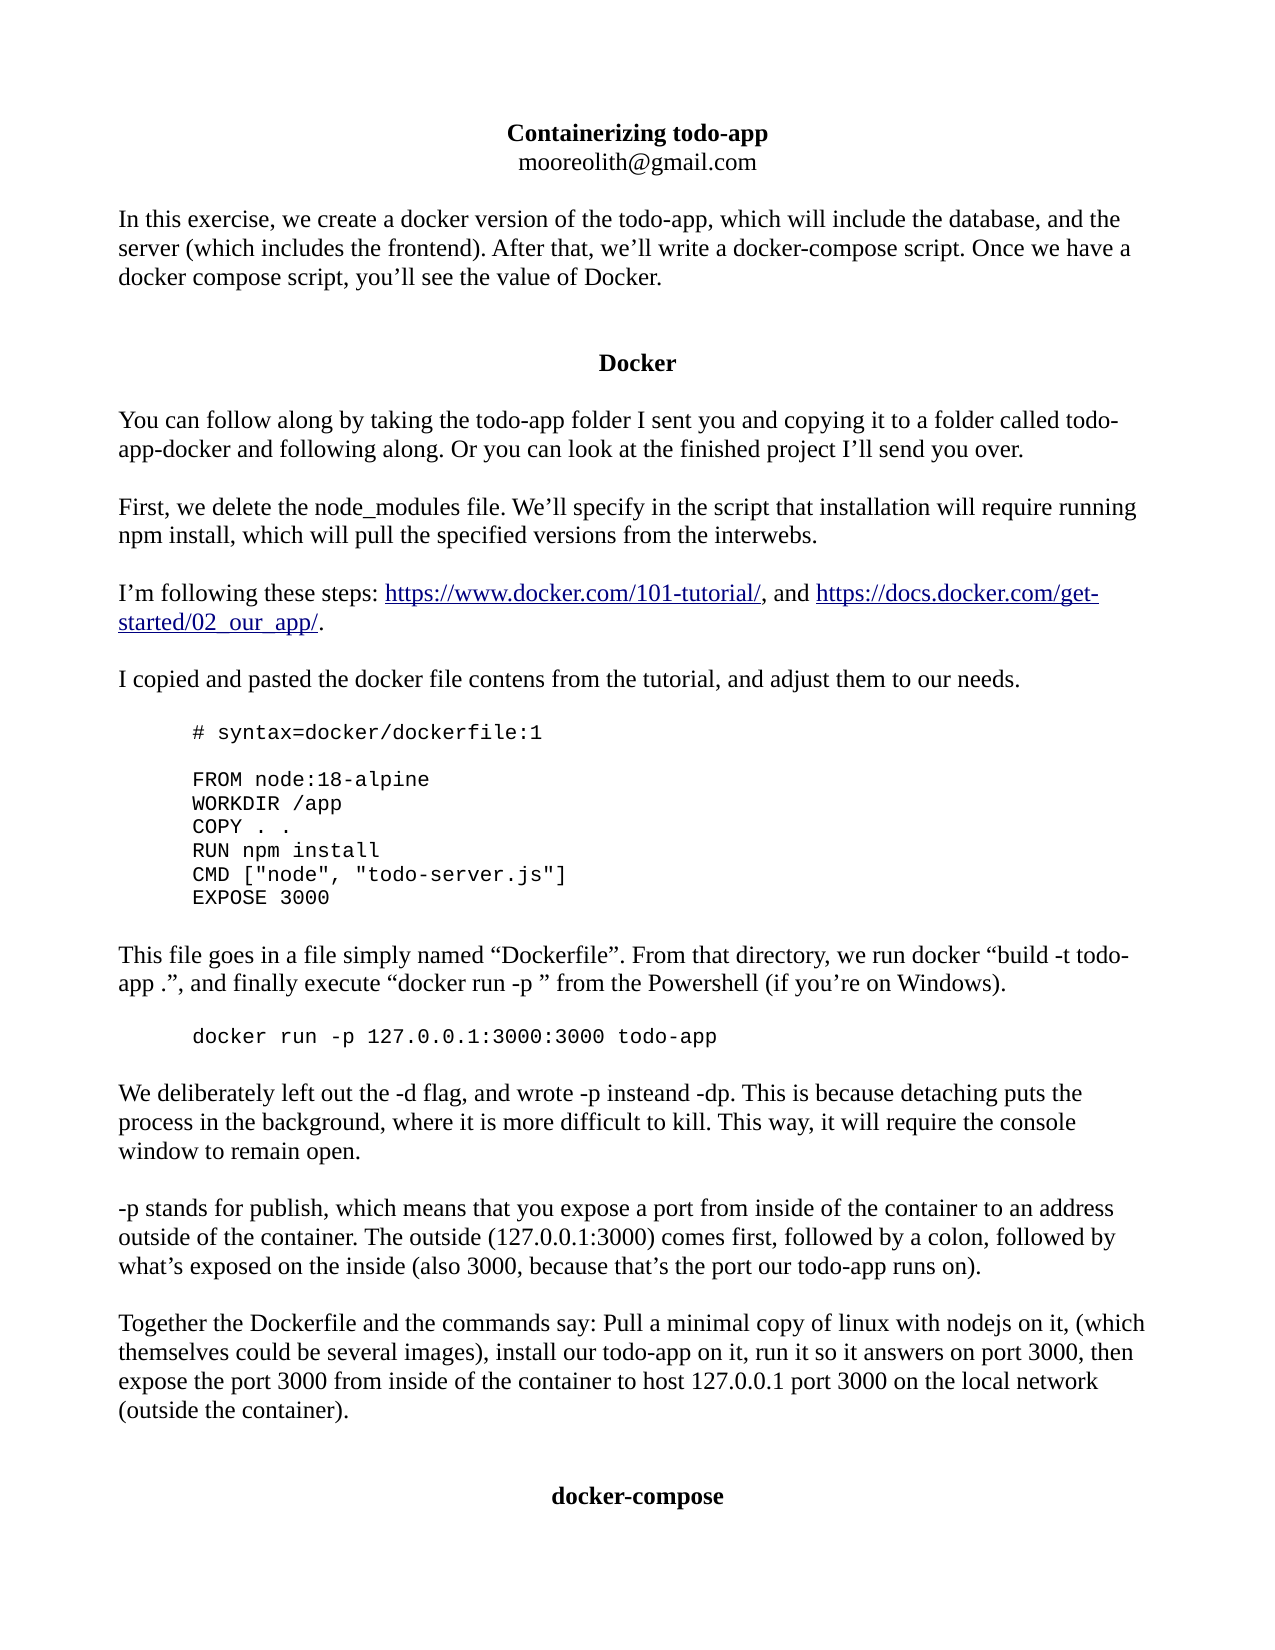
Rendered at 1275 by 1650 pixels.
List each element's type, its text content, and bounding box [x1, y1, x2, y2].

text I’m following these steps: https://www.docker.com/101-tutorial/, and https://docs.docker.com/get-started/02_our_app/. [118, 578, 1157, 636]
text EXPOSE 3000 [192, 887, 1157, 911]
text docker run -p 127.0.0.1:3000:3000 todo-app [192, 1026, 1157, 1050]
text Containerizing todo-app [118, 118, 1157, 147]
text First, we delete the node_modules file. We’ll specify in the script that installation will require running npm install, which will pull the specified versions from the interwebs. [118, 492, 1157, 549]
text FROM node:18-alpine [192, 769, 1157, 793]
text CMD ["node", "todo-server.js"] [192, 864, 1157, 887]
text In this exercise, we create a docker version of the todo-app, which will include the database, and the server (which includes the frontend). After that, we’ll write a docker-compose script. Once we have a docker compose script, you’ll see the value of Docker. [118, 204, 1157, 291]
text WORKDIR /app [192, 793, 1157, 816]
text # syntax=docker/dockerfile:1 [192, 722, 1157, 746]
text Docker [118, 348, 1157, 377]
text Together the Dockerfile and the commands say: Pull a minimal copy of linux with nodejs on it, (which themselves could be several images), install our todo-app on it, run it so it answers on port 3000, then expose the port 3000 from inside of the container to host 127.0.0.1 port 3000 on the local network (outside the container). [118, 1308, 1157, 1423]
text COPY . . [192, 816, 1157, 840]
text I copied and pasted the docker file contens from the tutorial, and adjust them to our needs. [118, 664, 1157, 693]
text docker-compose [118, 1481, 1157, 1510]
text RUN npm install [192, 840, 1157, 864]
text You can follow along by taking the todo-app folder I sent you and copying it to a folder called todo-app-docker and following along. Or you can look at the finished project I’ll send you over. [118, 406, 1157, 463]
text We deliberately left out the -d flag, and wrote -p insteand -dp. This is because detaching puts the process in the background, where it is more difficult to kill. This way, it will require the console window to remain open. [118, 1078, 1157, 1165]
text mooreolith@gmail.com [118, 147, 1157, 176]
text This file goes in a file simply named “Dockerfile”. From that directory, we run docker “build -t todo-app .”, and finally execute “docker run -p ” from the Powershell (if you’re on Windows). [118, 940, 1157, 997]
text -p stands for publish, which means that you expose a port from inside of the container to an address outside of the container. The outside (127.0.0.1:3000) comes first, followed by a colon, followed by what’s exposed on the inside (also 3000, because that’s the port our todo-app runs on). [118, 1193, 1157, 1280]
